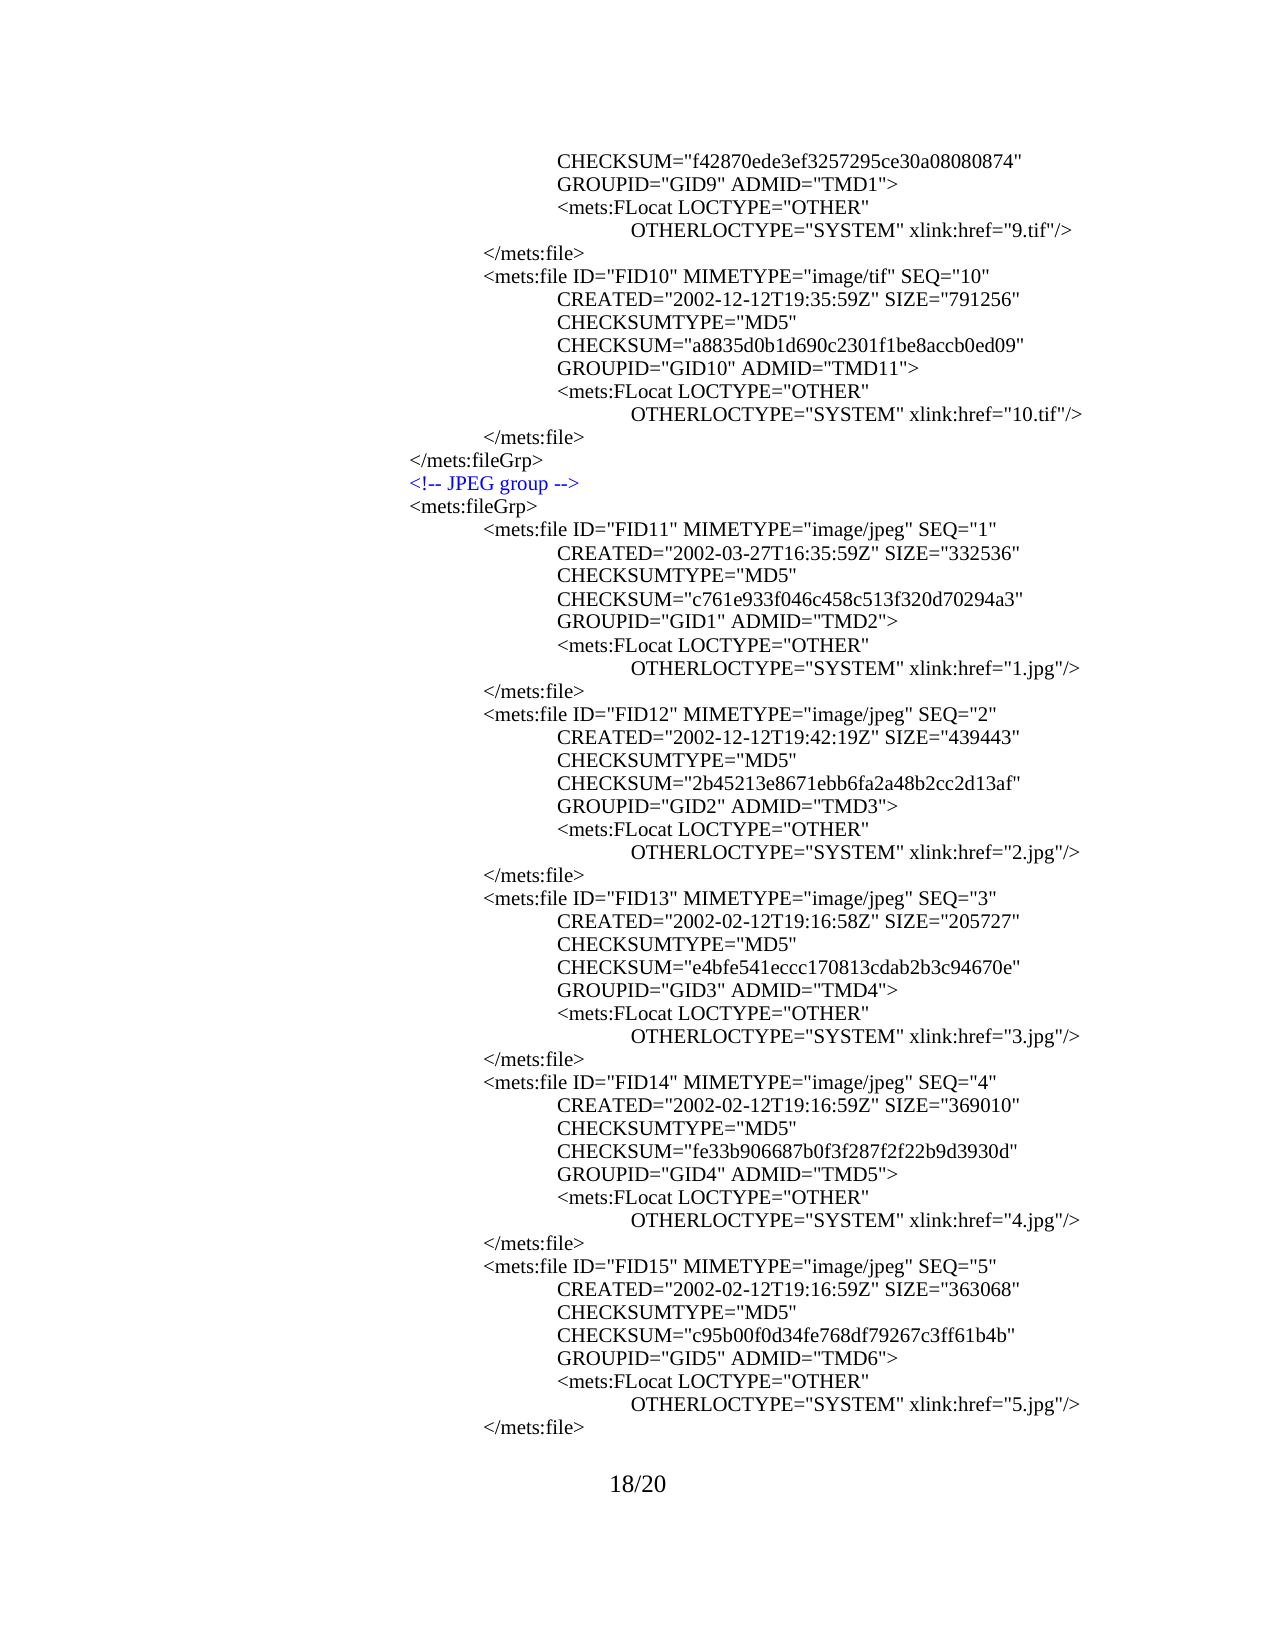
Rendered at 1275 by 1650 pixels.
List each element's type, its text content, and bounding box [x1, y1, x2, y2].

text <mets:FLocat LOCTYPE="OTHER" OTHERLOCTYPE="SYSTEM" xlink:href="1.jpg"/> [187, 633, 1087, 679]
text <mets:FLocat LOCTYPE="OTHER" OTHERLOCTYPE="SYSTEM" xlink:href="5.jpg"/> [187, 1370, 1087, 1416]
text <mets:FLocat LOCTYPE="OTHER" OTHERLOCTYPE="SYSTEM" xlink:href="2.jpg"/> [187, 818, 1087, 864]
text CHECKSUMTYPE="MD5" CHECKSUM="c761e933f046c458c513f320d70294a3" GROUPID="GID1" ADMID="TMD2"> [187, 564, 1087, 633]
text CHECKSUMTYPE="MD5" CHECKSUM="e4bfe541eccc170813cdab2b3c94670e" GROUPID="GID3" ADMID="TMD4"> [187, 933, 1087, 1002]
text <mets:FLocat LOCTYPE="OTHER" OTHERLOCTYPE="SYSTEM" xlink:href="3.jpg"/> [187, 1002, 1087, 1048]
text CHECKSUMTYPE="MD5" CHECKSUM="c95b00f0d34fe768df79267c3ff61b4b" GROUPID="GID5" ADMID="TMD6"> [187, 1301, 1087, 1370]
text </mets:file> [187, 1416, 1087, 1439]
text <mets:FLocat LOCTYPE="OTHER" OTHERLOCTYPE="SYSTEM" xlink:href="9.tif"/> [187, 196, 1087, 242]
text <mets:FLocat LOCTYPE="OTHER" OTHERLOCTYPE="SYSTEM" xlink:href="4.jpg"/> [187, 1186, 1087, 1232]
text CHECKSUM="f42870ede3ef3257295ce30a08080874" GROUPID="GID9" ADMID="TMD1"> [187, 150, 1087, 196]
text <mets:FLocat LOCTYPE="OTHER" OTHERLOCTYPE="SYSTEM" xlink:href="10.tif"/> [187, 380, 1087, 426]
text <mets:file ID="FID11" MIMETYPE="image/jpeg" SEQ="1" CREATED="2002-03-27T16:35:59Z" SIZE="332536" [187, 518, 1087, 564]
text <mets:file ID="FID10" MIMETYPE="image/tif" SEQ="10" CREATED="2002-12-12T19:35:59Z" SIZE="791256" [187, 265, 1087, 311]
text <mets:file ID="FID14" MIMETYPE="image/jpeg" SEQ="4" CREATED="2002-02-12T19:16:59Z" SIZE="369010" [187, 1071, 1087, 1117]
text CHECKSUMTYPE="MD5" CHECKSUM="2b45213e8671ebb6fa2a48b2cc2d13af" GROUPID="GID2" ADMID="TMD3"> [187, 748, 1087, 818]
text </mets:file> [187, 864, 1087, 887]
text </mets:file> [187, 1048, 1087, 1071]
text <!-- JPEG group --> [187, 472, 1087, 495]
text </mets:file> [187, 1232, 1087, 1255]
text <mets:file ID="FID13" MIMETYPE="image/jpeg" SEQ="3" CREATED="2002-02-12T19:16:58Z" SIZE="205727" [187, 887, 1087, 933]
text </mets:file> [187, 242, 1087, 265]
text CHECKSUMTYPE="MD5" CHECKSUM="fe33b906687b0f3f287f2f22b9d3930d" GROUPID="GID4" ADMID="TMD5"> [187, 1117, 1087, 1186]
text <mets:file ID="FID12" MIMETYPE="image/jpeg" SEQ="2" CREATED="2002-12-12T19:42:19Z" SIZE="439443" [187, 702, 1087, 748]
text </mets:file> [187, 426, 1087, 449]
text <mets:fileGrp> [187, 495, 1087, 518]
text </mets:fileGrp> [187, 449, 1087, 472]
text <mets:file ID="FID15" MIMETYPE="image/jpeg" SEQ="5" CREATED="2002-02-12T19:16:59Z" SIZE="363068" [187, 1255, 1087, 1301]
text CHECKSUMTYPE="MD5" CHECKSUM="a8835d0b1d690c2301f1be8accb0ed09" GROUPID="GID10" ADMID="TMD11"> [187, 311, 1087, 380]
text </mets:file> [187, 679, 1087, 702]
